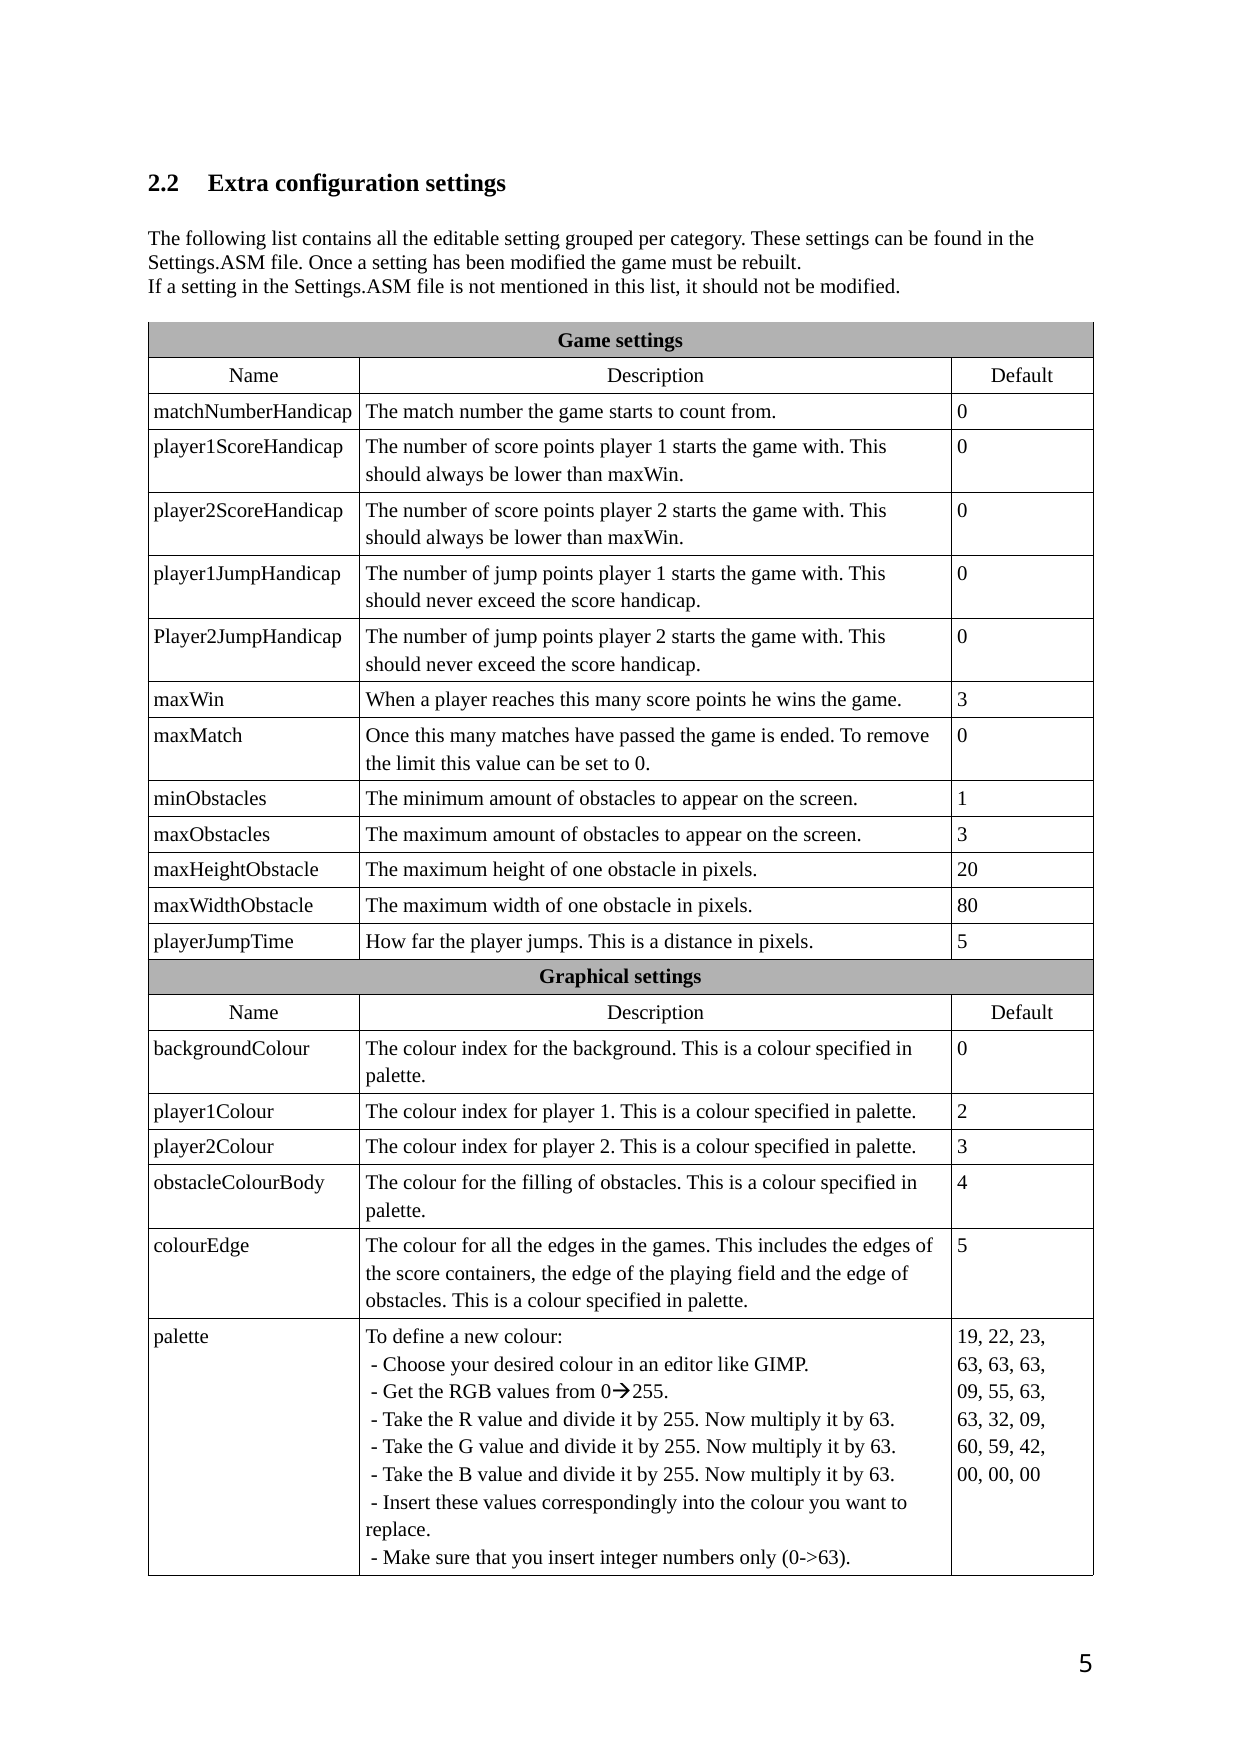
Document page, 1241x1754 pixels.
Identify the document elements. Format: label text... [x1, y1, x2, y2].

table_cell 0 [952, 619, 1093, 681]
table_cell 1 [952, 781, 1093, 816]
table_cell The number of jump points player 2 starts the game with. This should never exceed the score handicap. [360, 619, 951, 681]
table_cell The minimum amount of obstacles to appear on the screen. [360, 781, 951, 816]
table_cell 0 [952, 493, 1093, 555]
table_cell maxObstacles [149, 817, 359, 852]
table_cell backgroundColour [149, 1031, 359, 1093]
table_cell Name [149, 358, 359, 393]
table_cell colourEdge [149, 1229, 359, 1318]
table_cell The maximum width of one obstacle in pixels. [360, 888, 951, 923]
table_cell player1JumpHandicap [149, 556, 359, 618]
table_cell The number of score points player 2 starts the game with. This should always be lower than maxWin. [360, 493, 951, 555]
table_cell 0 [952, 430, 1093, 492]
table_cell 0 [952, 718, 1093, 780]
table_cell The colour index for player 2. This is a colour specified in palette. [360, 1130, 951, 1164]
table_cell minObstacles [149, 781, 359, 816]
table_cell Default [952, 995, 1093, 1030]
table_cell 19, 22, 23, 63, 63, 63, 09, 55, 63, 63, 32, 09, 60, 59, 42, 00, 00, 00 [952, 1319, 1093, 1575]
text If a setting in the Settings.ASM file is not mentioned in this list, it should not be modified. [148, 274, 1093, 298]
table_cell maxHeightObstacle [149, 853, 359, 887]
table_cell The maximum height of one obstacle in pixels. [360, 853, 951, 887]
table_cell The colour for the filling of obstacles. This is a colour specified in palette. [360, 1165, 951, 1227]
table_cell 20 [952, 853, 1093, 887]
table_cell 3 [952, 1130, 1093, 1164]
table_cell The number of score points player 1 starts the game with. This should always be lower than maxWin. [360, 430, 951, 492]
table_cell player2Colour [149, 1130, 359, 1164]
table_cell To define a new colour: - Choose your desired colour in an editor like GIMP. - Get the RGB values from 0255. - Take the R value and divide it by 255. Now multiply it by 63. - Take the G value and divide it by 255. Now multiply it by 63. - Take the B value and divide it by 255. Now multiply it by 63. - Insert these values correspondingly into the colour you want to replace. - Make sure that you insert integer numbers only (0->63). [360, 1319, 951, 1575]
subtitle Extra configuration settings [148, 168, 1093, 197]
table_cell 3 [952, 817, 1093, 852]
table_cell 80 [952, 888, 1093, 923]
table_cell Description [360, 358, 951, 393]
table_cell player2ScoreHandicap [149, 493, 359, 555]
table_cell When a player reaches this many score points he wins the game. [360, 682, 951, 717]
table_cell The match number the game starts to count from. [360, 394, 951, 428]
table_cell Graphical settings [149, 960, 1093, 994]
table_cell matchNumberHandicap [149, 394, 359, 428]
table_cell Name [149, 995, 359, 1030]
table_cell 5 [952, 1229, 1093, 1318]
table_cell Once this many matches have passed the game is ended. To remove the limit this value can be set to 0. [360, 718, 951, 780]
table_cell palette [149, 1319, 359, 1575]
table_cell Default [952, 358, 1093, 393]
table_cell Player2JumpHandicap [149, 619, 359, 681]
table_cell maxWin [149, 682, 359, 717]
table_cell player1ScoreHandicap [149, 430, 359, 492]
table_cell 2 [952, 1094, 1093, 1128]
table_cell maxMatch [149, 718, 359, 780]
table_cell Description [360, 995, 951, 1030]
table_cell player1Colour [149, 1094, 359, 1128]
table_cell The number of jump points player 1 starts the game with. This should never exceed the score handicap. [360, 556, 951, 618]
table_cell maxWidthObstacle [149, 888, 359, 923]
table_cell 4 [952, 1165, 1093, 1227]
table_cell 0 [952, 1031, 1093, 1093]
table_cell obstacleColourBody [149, 1165, 359, 1227]
table_cell The colour for all the edges in the games. This includes the edges of the score containers, the edge of the playing field and the edge of obstacles. This is a colour specified in palette. [360, 1229, 951, 1318]
table_cell 0 [952, 556, 1093, 618]
table_cell The maximum amount of obstacles to appear on the screen. [360, 817, 951, 852]
table_cell 0 [952, 394, 1093, 428]
table_header Game settings [149, 322, 1093, 357]
table_cell 3 [952, 682, 1093, 717]
table_cell The colour index for player 1. This is a colour specified in palette. [360, 1094, 951, 1128]
text The following list contains all the editable setting grouped per category. These settings can be found in the Settings.ASM file. Once a setting has been modified the game must be rebuilt. [148, 226, 1093, 274]
table_cell playerJumpTime [149, 924, 359, 958]
table_cell 5 [952, 924, 1093, 958]
table_cell How far the player jumps. This is a distance in pixels. [360, 924, 951, 958]
table_cell The colour index for the background. This is a colour specified in palette. [360, 1031, 951, 1093]
